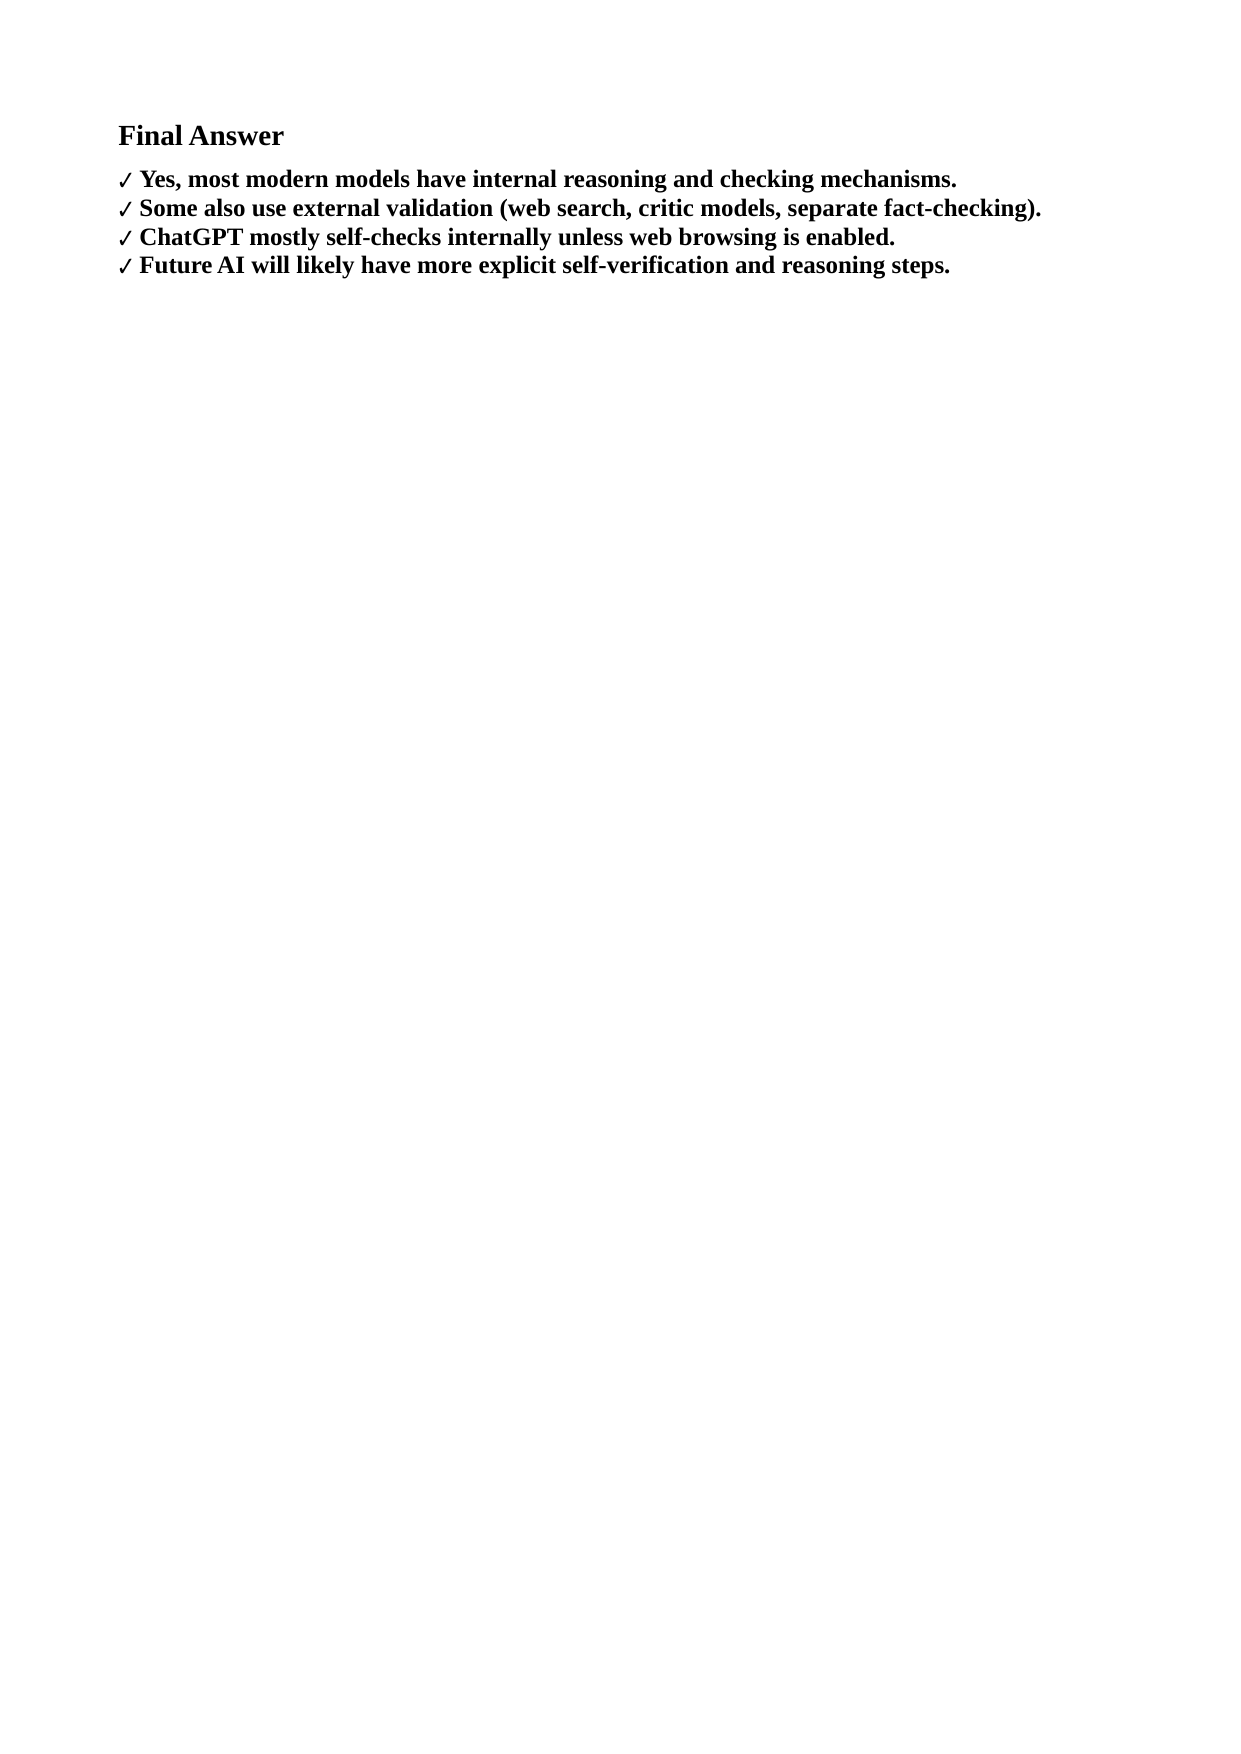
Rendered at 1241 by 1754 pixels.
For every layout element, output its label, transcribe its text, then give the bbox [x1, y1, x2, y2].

text ✔ Yes, most modern models have internal reasoning and checking mechanisms. ✔ Some also use external validation (web search, critic models, separate fact-checking). ✔ ChatGPT mostly self-checks internally unless web browsing is enabled. ✔ Future AI will likely have more explicit self-verification and reasoning steps. [118, 164, 1122, 279]
subtitle Final Answer [118, 118, 1122, 152]
